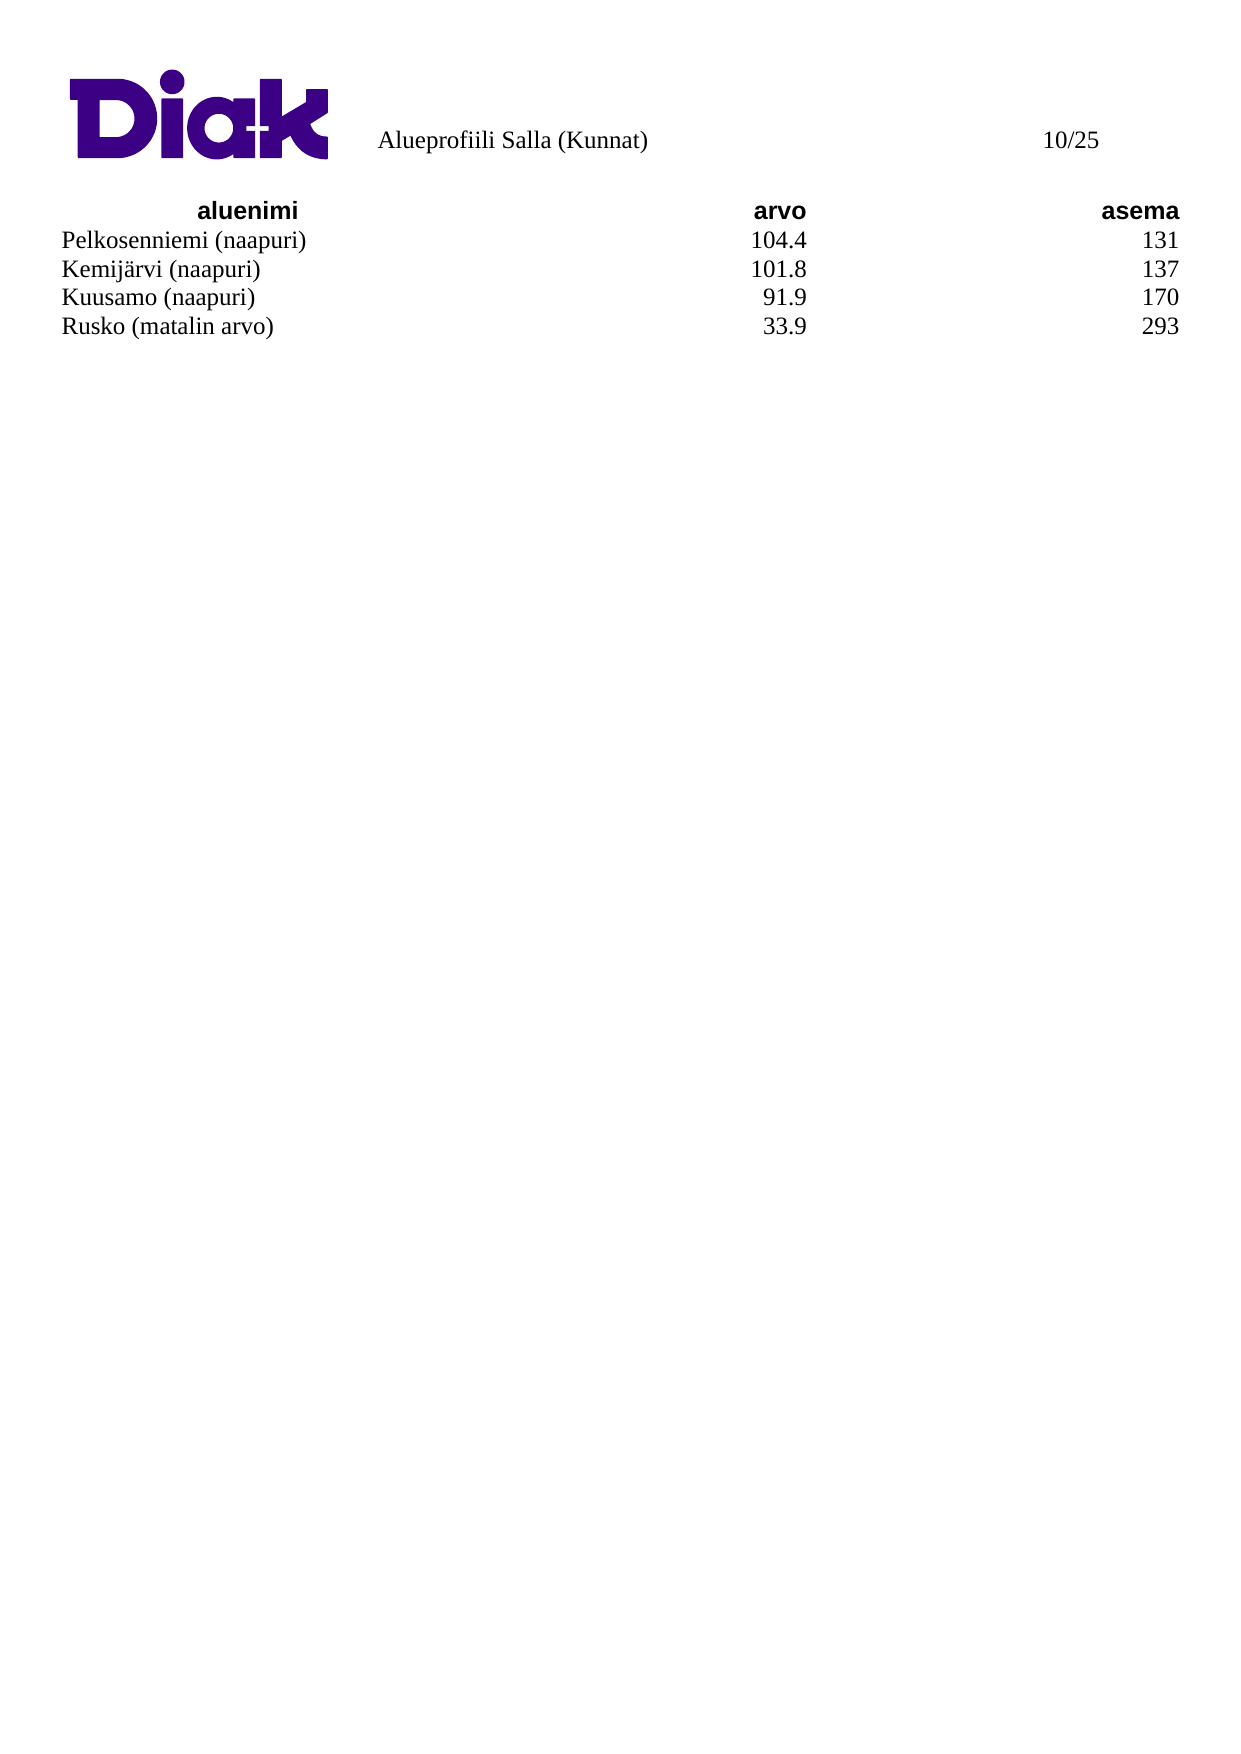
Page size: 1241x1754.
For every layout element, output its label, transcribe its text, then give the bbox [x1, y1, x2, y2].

table_cell 170 [806, 283, 1179, 311]
table_cell 33.9 [434, 311, 806, 340]
table_header aluenimi [61, 196, 434, 225]
table_cell Kuusamo (naapuri) [61, 283, 434, 311]
table_cell 91.9 [434, 283, 806, 311]
table_cell 137 [806, 254, 1179, 282]
table_cell 101.8 [434, 254, 806, 282]
table_header asema [806, 196, 1179, 225]
table_cell 293 [806, 311, 1179, 340]
table_cell Pelkosenniemi (naapuri) [61, 225, 434, 254]
table_cell 104.4 [434, 225, 806, 254]
table_cell Kemijärvi (naapuri) [61, 254, 434, 282]
table_cell Rusko (matalin arvo) [61, 311, 434, 340]
table_header arvo [434, 196, 806, 225]
table_cell 131 [806, 225, 1179, 254]
